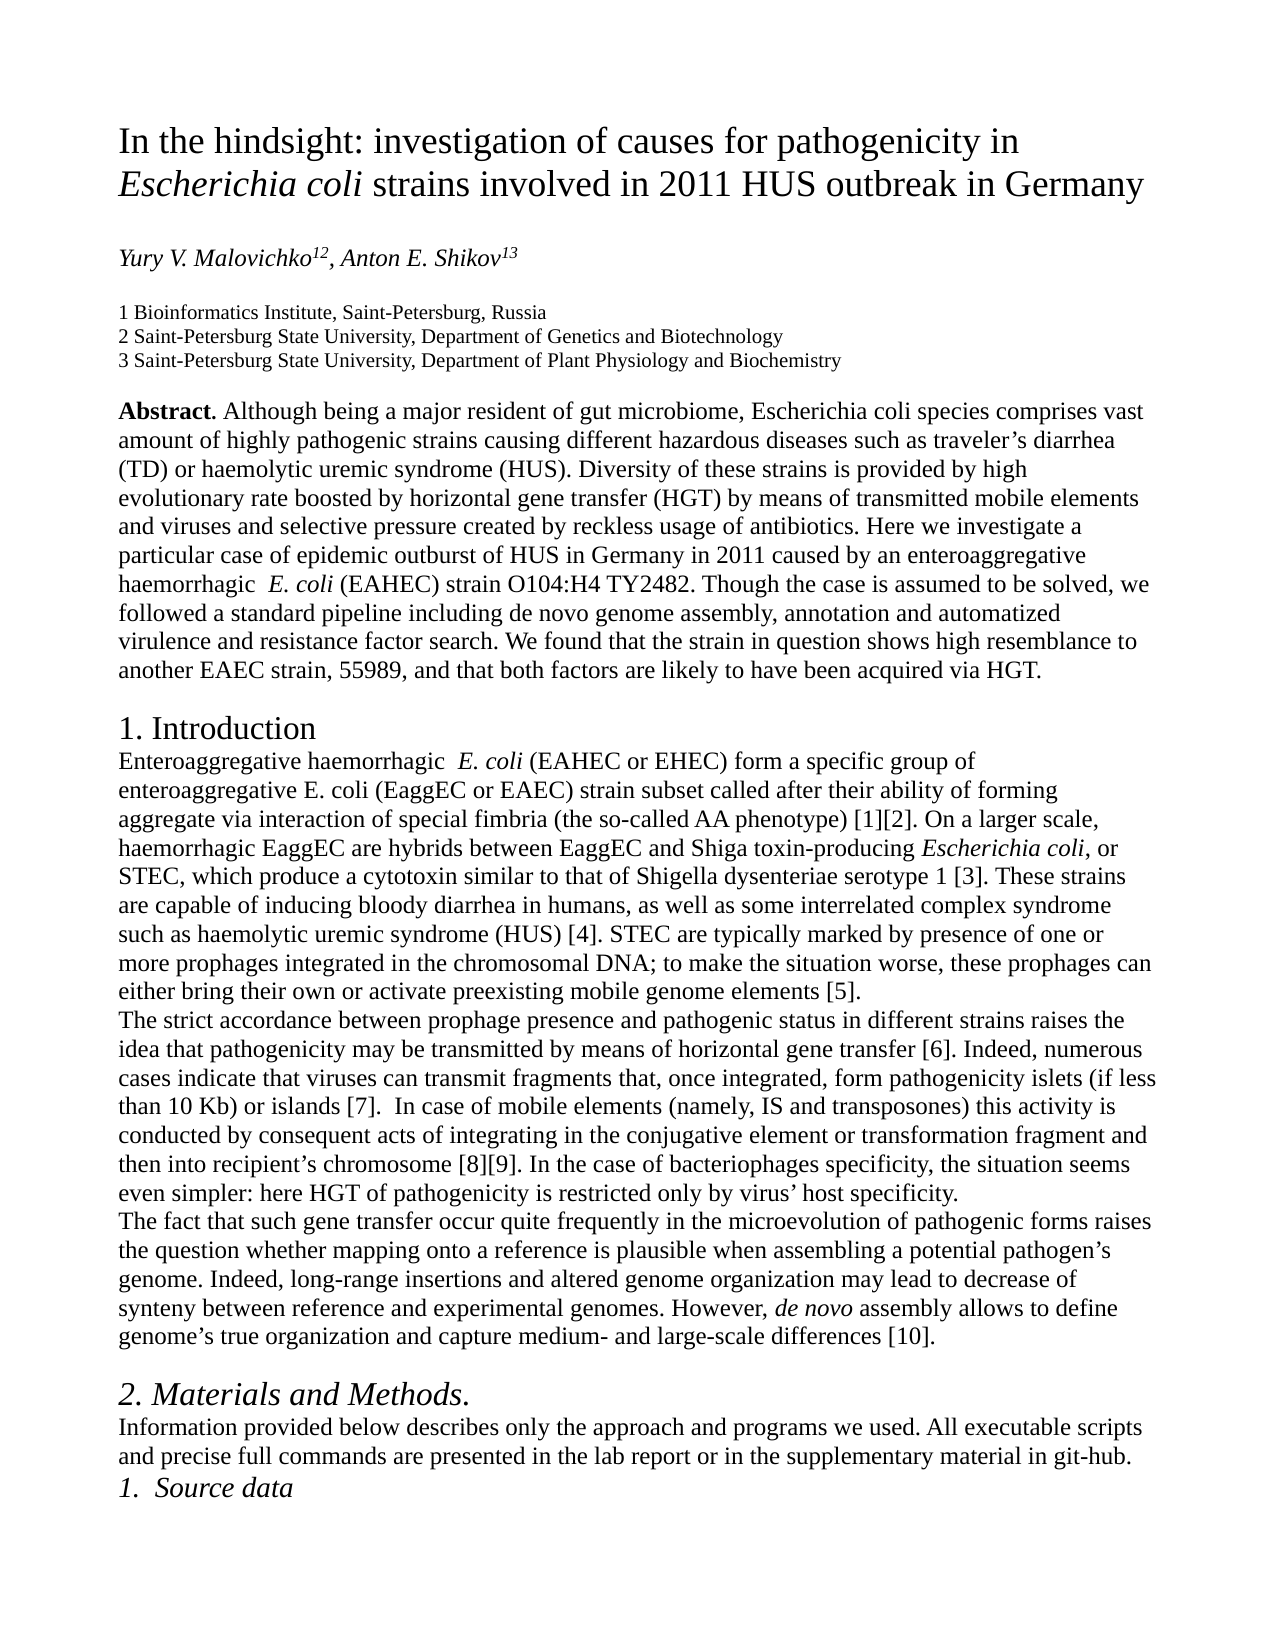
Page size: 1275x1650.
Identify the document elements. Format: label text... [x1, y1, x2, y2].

text The strict accordance between prophage presence and pathogenic status in different strains raises the idea that pathogenicity may be transmitted by means of horizontal gene transfer [6]. Indeed, numerous cases indicate that viruses can transmit fragments that, once integrated, form pathogenicity islets (if less than 10 Kb) or islands [7]. In case of mobile elements (namely, IS and transposones) this activity is conducted by consequent acts of integrating in the conjugative element or transformation fragment and then into recipient’s chromosome [8][9]. In the case of bacteriophages specificity, the situation seems even simpler: here HGT of pathogenicity is restricted only by virus’ host specificity. [118, 1005, 1157, 1206]
text 2. Materials and Methods. [118, 1374, 1157, 1412]
text Information provided below describes only the approach and programs we used. All executable scripts and precise full commands are presented in the lab report or in the supplementary material in git-hub. [118, 1412, 1157, 1470]
text Yury V. Malovichko12, Anton E. Shikov13 [118, 243, 1157, 271]
text Abstract. Although being a major resident of gut microbiome, Escherichia coli species comprises vast amount of highly pathogenic strains causing different hazardous diseases such as traveler’s diarrhea (TD) or haemolytic uremic syndrome (HUS). Diversity of these strains is provided by high evolutionary rate boosted by horizontal gene transfer (HGT) by means of transmitted mobile elements and viruses and selective pressure created by reckless usage of antibiotics. Here we investigate a particular case of epidemic outburst of HUS in Germany in 2011 caused by an enteroaggregative haemorrhagic E. coli (EAHEC) strain O104:H4 TY2482. Though the case is assumed to be solved, we followed a standard pipeline including de novo genome assembly, annotation and automatized virulence and resistance factor search. We found that the strain in question shows high resemblance to another EAEC strain, 55989, and that both factors are likely to have been acquired via HGT. [118, 396, 1157, 684]
text 1. Source data [118, 1470, 1157, 1503]
text In the hindsight: investigation of causes for pathogenicity in Escherichia coli strains involved in 2011 HUS outbreak in Germany [118, 118, 1157, 204]
text 1. Introduction [118, 708, 1157, 746]
text 1 Bioinformatics Institute, Saint-Petersburg, Russia [118, 300, 1157, 324]
text 2 Saint-Petersburg State University, Department of Genetics and Biotechnology [118, 324, 1157, 348]
text The fact that such gene transfer occur quite frequently in the microevolution of pathogenic forms raises the question whether mapping onto a reference is plausible when assembling a potential pathogen’s genome. Indeed, long-range insertions and altered genome organization may lead to decrease of synteny between reference and experimental genomes. However, de novo assembly allows to define genome’s true organization and capture medium- and large-scale differences [10]. [118, 1206, 1157, 1350]
text Enteroaggregative haemorrhagic E. coli (EAHEC or EHEC) form a specific group of enteroaggregative E. coli (EaggEC or EAEC) strain subset called after their ability of forming aggregate via interaction of special fimbria (the so-called AA phenotype) [1][2]. On a larger scale, haemorrhagic EaggEC are hybrids between EaggEC and Shiga toxin-producing Escherichia coli, or STEC, which produce a cytotoxin similar to that of Shigella dysenteriae serotype 1 [3]. These strains are capable of inducing bloody diarrhea in humans, as well as some interrelated complex syndrome such as haemolytic uremic syndrome (HUS) [4]. STEC are typically marked by presence of one or more prophages integrated in the chromosomal DNA; to make the situation worse, these prophages can either bring their own or activate preexisting mobile genome elements [5]. [118, 746, 1157, 1005]
text 3 Saint-Petersburg State University, Department of Plant Physiology and Biochemistry [118, 348, 1157, 372]
